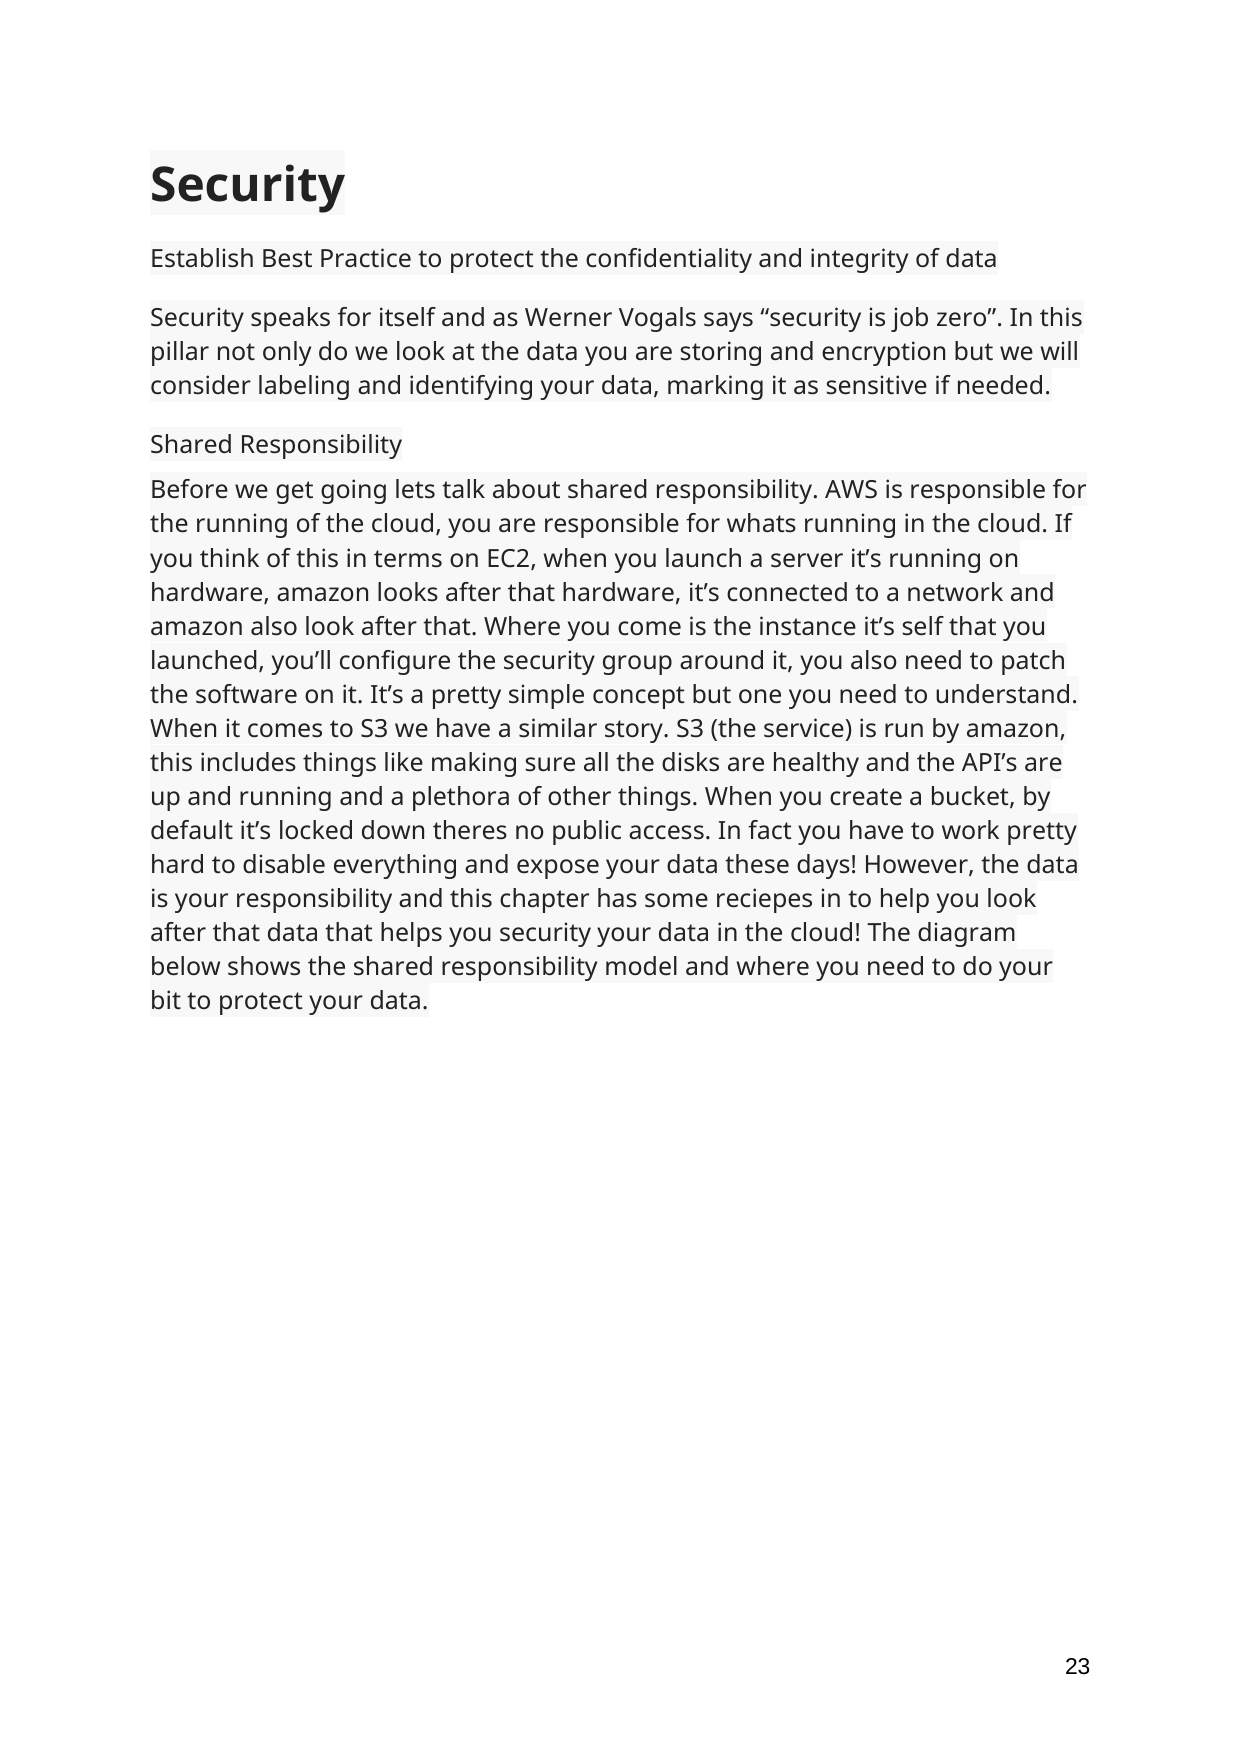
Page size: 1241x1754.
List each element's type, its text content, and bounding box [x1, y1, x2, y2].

text Establish Best Practice to protect the confidentiality and integrity of data [150, 241, 1090, 275]
text Security speaks for itself and as Werner Vogals says “security is job zero”. In this pillar not only do we look at the data you are storing and encryption but we will consider labeling and identifying your data, marking it as sensitive if needed. [150, 300, 1090, 402]
subtitle Shared Responsibility [150, 427, 1090, 461]
subtitle Security [150, 150, 1090, 215]
text Before we get going lets talk about shared responsibility. AWS is responsible for the running of the cloud, you are responsible for whats running in the cloud. If you think of this in terms on EC2, when you launch a server it’s running on hardware, amazon looks after that hardware, it’s connected to a network and amazon also look after that. Where you come is the instance it’s self that you launched, you’ll configure the security group around it, you also need to patch the software on it. It’s a pretty simple concept but one you need to understand. When it comes to S3 we have a similar story. S3 (the service) is run by amazon, this includes things like making sure all the disks are healthy and the API’s are up and running and a plethora of other things. When you create a bucket, by default it’s locked down theres no public access. In fact you have to work pretty hard to disable everything and expose your data these days! However, the data is your responsibility and this chapter has some reciepes in to help you look after that data that helps you security your data in the cloud! The diagram below shows the shared responsibility model and where you need to do your bit to protect your data. [150, 472, 1090, 1017]
